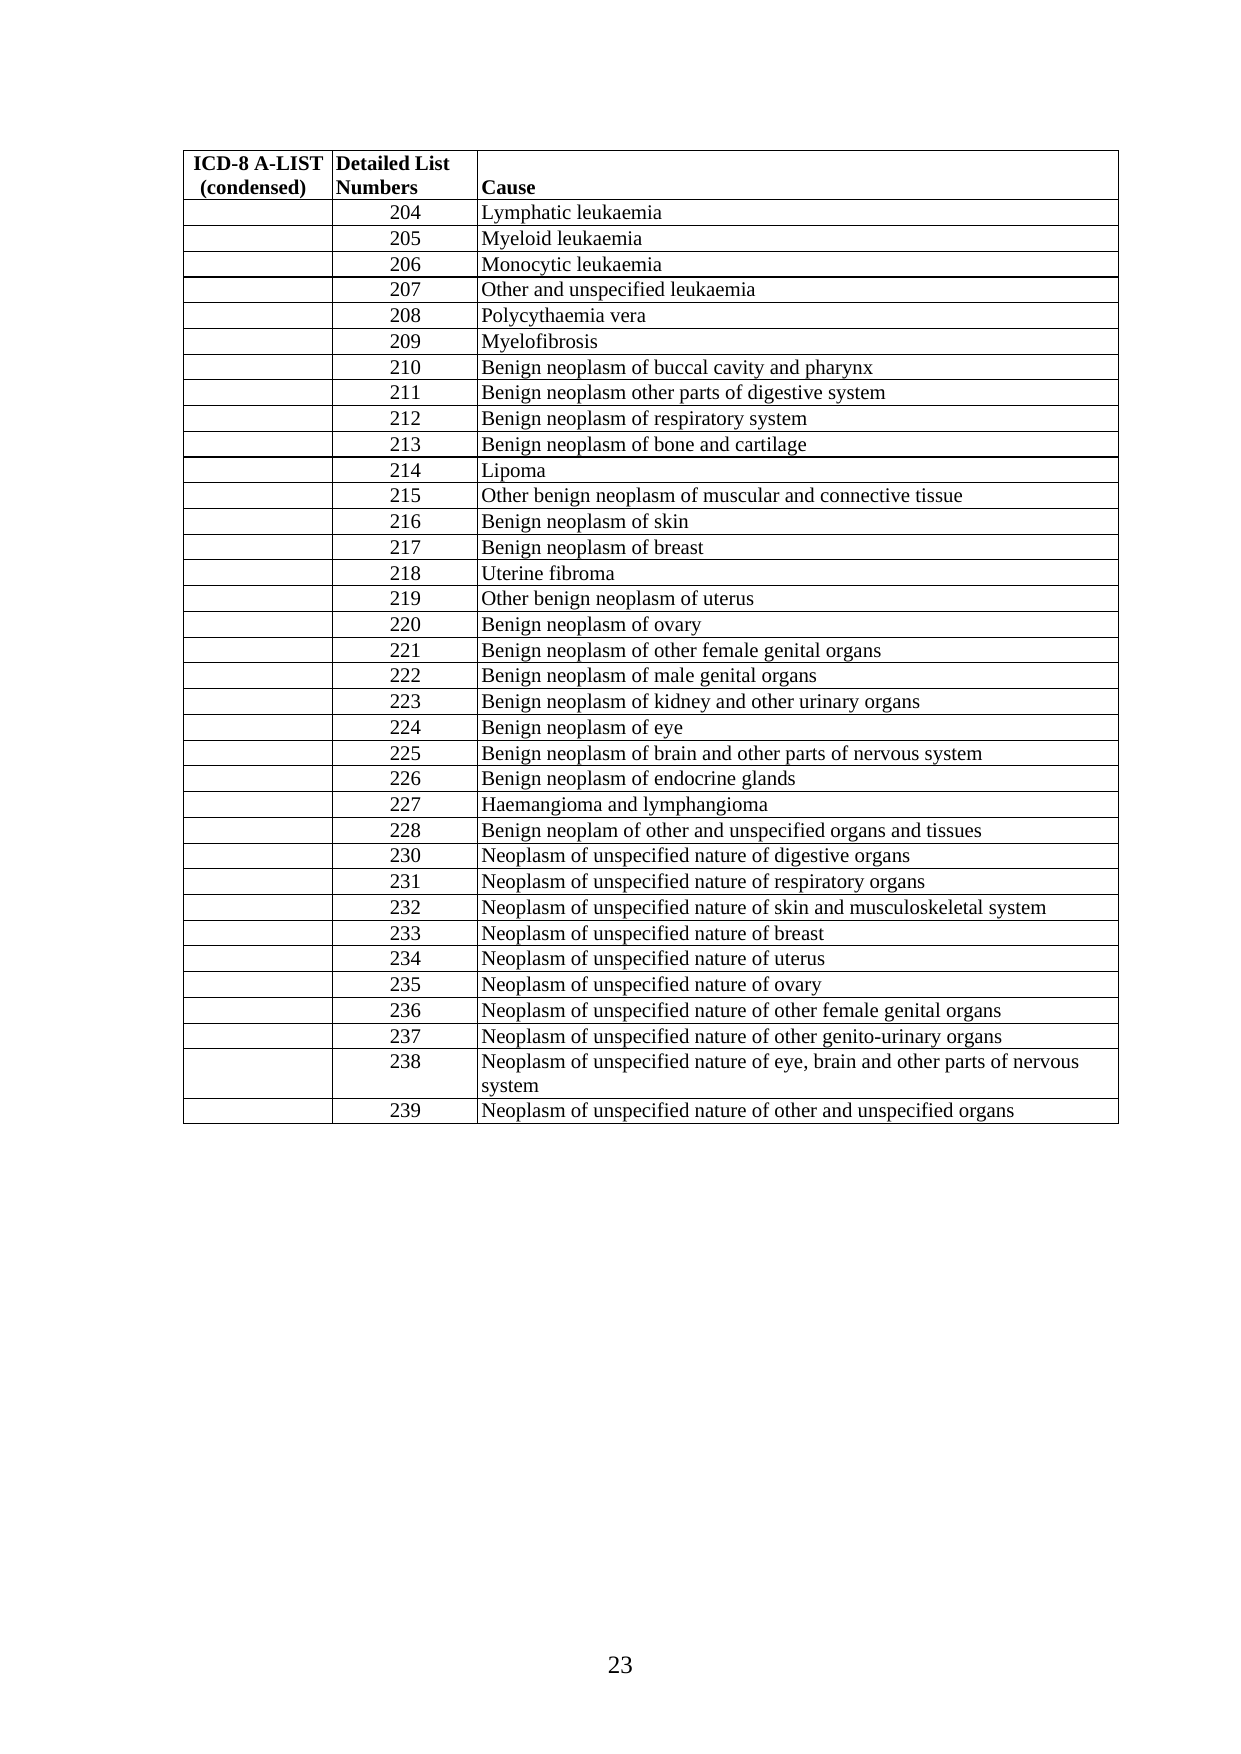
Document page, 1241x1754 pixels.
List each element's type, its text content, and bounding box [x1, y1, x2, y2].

table_cell [184, 458, 332, 482]
table_cell 231 [333, 869, 477, 894]
table_cell [184, 252, 332, 276]
table_cell 208 [333, 303, 477, 328]
table_cell [184, 998, 332, 1022]
table_cell 233 [333, 921, 477, 945]
table_cell [184, 535, 332, 559]
table_cell Benign neoplasm of bone and cartilage [478, 432, 1118, 456]
table_cell Benign neoplasm of brain and other parts of nervous system [478, 741, 1118, 765]
table_cell [184, 1049, 332, 1097]
table_cell 238 [333, 1049, 477, 1097]
table_cell [184, 1099, 332, 1123]
table_cell 235 [333, 972, 477, 997]
table_cell 209 [333, 329, 477, 353]
table_cell [184, 560, 332, 585]
table_cell Benign neoplasm of eye [478, 715, 1118, 739]
table_cell Neoplasm of unspecified nature of uterus [478, 946, 1118, 971]
table_cell 228 [333, 818, 477, 842]
table_cell 226 [333, 766, 477, 791]
table_cell 211 [333, 380, 477, 405]
table_cell [184, 329, 332, 353]
table_cell Benign neoplasm of male genital organs [478, 663, 1118, 688]
table_cell Myelofibrosis [478, 329, 1118, 353]
table_cell Haemangioma and lymphangioma [478, 792, 1118, 817]
table_cell 212 [333, 406, 477, 431]
table_cell Neoplasm of unspecified nature of other genito-urinary organs [478, 1024, 1118, 1048]
table_cell Neoplasm of unspecified nature of skin and musculoskeletal system [478, 895, 1118, 919]
table_cell [184, 792, 332, 817]
table_header Detailed List Numbers [333, 151, 477, 199]
table_cell 222 [333, 663, 477, 688]
table_cell 237 [333, 1024, 477, 1048]
table_cell Lipoma [478, 458, 1118, 482]
table_cell [184, 638, 332, 662]
table_cell Benign neoplasm of ovary [478, 612, 1118, 637]
table_cell Neoplasm of unspecified nature of breast [478, 921, 1118, 945]
table_cell [184, 226, 332, 251]
table_cell [184, 278, 332, 302]
table_cell [184, 663, 332, 688]
table_cell [184, 766, 332, 791]
table_cell 220 [333, 612, 477, 637]
table_cell Uterine fibroma [478, 560, 1118, 585]
table_cell 225 [333, 741, 477, 765]
table_header ICD-8 A-LIST (condensed) [184, 151, 332, 199]
table_cell Neoplasm of unspecified nature of respiratory organs [478, 869, 1118, 894]
table_cell Benign neoplasm other parts of digestive system [478, 380, 1118, 405]
table_cell 227 [333, 792, 477, 817]
table_cell Benign neoplasm of other female genital organs [478, 638, 1118, 662]
table_cell [184, 200, 332, 225]
table_cell 204 [333, 200, 477, 225]
table_cell [184, 946, 332, 971]
table_cell Neoplasm of unspecified nature of other female genital organs [478, 998, 1118, 1022]
table_cell 217 [333, 535, 477, 559]
table_cell 205 [333, 226, 477, 251]
table_cell 236 [333, 998, 477, 1022]
table_cell [184, 972, 332, 997]
table_cell Benign neoplasm of respiratory system [478, 406, 1118, 431]
table_cell [184, 509, 332, 534]
table_cell 223 [333, 689, 477, 714]
table_cell 239 [333, 1099, 477, 1123]
table_cell 215 [333, 483, 477, 508]
table_cell [184, 483, 332, 508]
table_cell Neoplasm of unspecified nature of ovary [478, 972, 1118, 997]
table_cell 207 [333, 278, 477, 302]
table_cell Monocytic leukaemia [478, 252, 1118, 276]
table_cell Neoplasm of unspecified nature of eye, brain and other parts of nervous system [478, 1049, 1118, 1097]
table_cell 230 [333, 844, 477, 868]
table_cell Neoplasm of unspecified nature of other and unspecified organs [478, 1099, 1118, 1123]
table_cell 216 [333, 509, 477, 534]
table_cell [184, 715, 332, 739]
table_cell 213 [333, 432, 477, 456]
table_cell 218 [333, 560, 477, 585]
table_cell [184, 741, 332, 765]
table_cell Benign neoplasm of buccal cavity and pharynx [478, 355, 1118, 379]
table_cell [184, 612, 332, 637]
table_cell [184, 586, 332, 611]
table_cell Benign neoplam of other and unspecified organs and tissues [478, 818, 1118, 842]
table_header Cause [478, 151, 1118, 199]
table_cell 232 [333, 895, 477, 919]
table_cell [184, 818, 332, 842]
table_cell [184, 380, 332, 405]
table_cell Lymphatic leukaemia [478, 200, 1118, 225]
table_cell Polycythaemia vera [478, 303, 1118, 328]
table_cell 219 [333, 586, 477, 611]
table_cell [184, 895, 332, 919]
table_cell Other and unspecified leukaemia [478, 278, 1118, 302]
table_cell 224 [333, 715, 477, 739]
table_cell [184, 432, 332, 456]
table_cell 214 [333, 458, 477, 482]
table_cell Benign neoplasm of kidney and other urinary organs [478, 689, 1118, 714]
table_cell [184, 303, 332, 328]
table_cell Neoplasm of unspecified nature of digestive organs [478, 844, 1118, 868]
table_cell [184, 869, 332, 894]
table_cell Other benign neoplasm of muscular and connective tissue [478, 483, 1118, 508]
table_cell Benign neoplasm of breast [478, 535, 1118, 559]
table_cell Other benign neoplasm of uterus [478, 586, 1118, 611]
table_cell [184, 921, 332, 945]
table_cell 206 [333, 252, 477, 276]
table_cell Benign neoplasm of skin [478, 509, 1118, 534]
table_cell 210 [333, 355, 477, 379]
table_cell [184, 689, 332, 714]
table_cell 234 [333, 946, 477, 971]
table_cell [184, 1024, 332, 1048]
table_cell [184, 844, 332, 868]
table_cell [184, 406, 332, 431]
table_cell Benign neoplasm of endocrine glands [478, 766, 1118, 791]
table_cell Myeloid leukaemia [478, 226, 1118, 251]
table_cell [184, 355, 332, 379]
table_cell 221 [333, 638, 477, 662]
